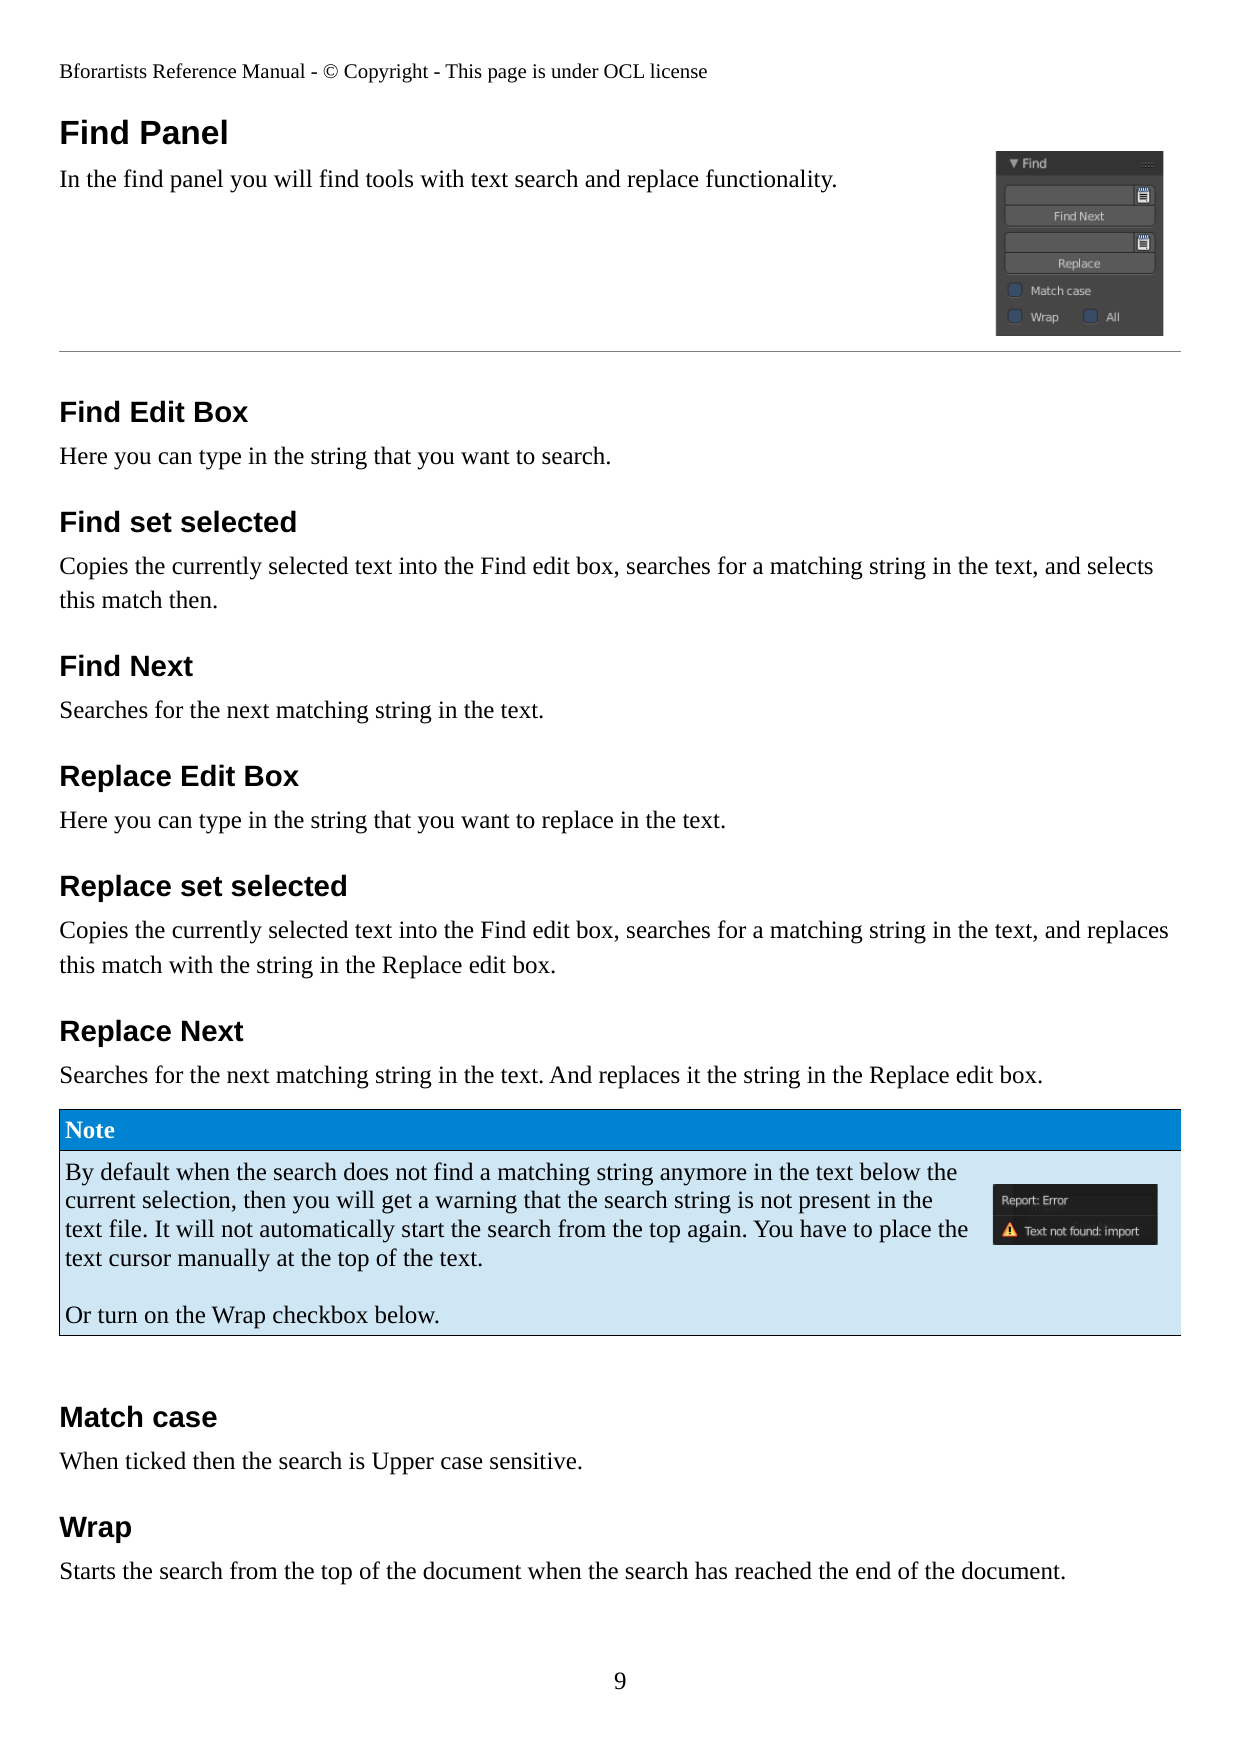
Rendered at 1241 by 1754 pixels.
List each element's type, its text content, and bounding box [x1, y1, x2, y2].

text Starts the search from the top of the document when the search has reached the end of the document. [59, 1556, 1181, 1584]
text When ticked then the search is Upper case sensitive. [59, 1446, 1181, 1475]
text In the find panel you will find tools with text search and replace functionality. [59, 164, 995, 192]
text Searches for the next matching string in the text. [59, 696, 1181, 724]
text Here you can type in the string that you want to replace in the text. [59, 805, 1181, 834]
table_header Note [60, 1110, 1181, 1150]
text Copies the currently selected text into the Find edit box, searches for a matching string in the text, and replaces this match with the string in the Replace edit box. [59, 915, 1181, 978]
subtitle Find Panel [59, 113, 1181, 151]
picture [992, 1184, 1158, 1245]
subtitle Wrap [59, 1509, 1181, 1543]
text Searches for the next matching string in the text. And replaces it the string in the Replace edit box. [59, 1060, 1181, 1088]
text Here you can type in the string that you want to search. [59, 441, 1181, 470]
subtitle Find set selected [59, 505, 1181, 539]
subtitle Replace Next [59, 1013, 1181, 1047]
picture [995, 151, 1164, 336]
subtitle Replace Edit Box [59, 759, 1181, 793]
subtitle Find Edit Box [59, 395, 1181, 429]
table_cell By default when the search does not find a matching string anymore in the text below the current selection, then you will get a warning that the search string is not present in the text file. It will not automatically start the search from the top again. You have to place the text cursor manually at the top of the text. Or turn on the Wrap checkbox below. [60, 1151, 1181, 1335]
subtitle Replace set selected [59, 869, 1181, 903]
text Copies the currently selected text into the Find edit box, searches for a matching string in the text, and selects this match then. [59, 551, 1181, 614]
subtitle Find Next [59, 649, 1181, 683]
subtitle Match case [59, 1400, 1181, 1433]
